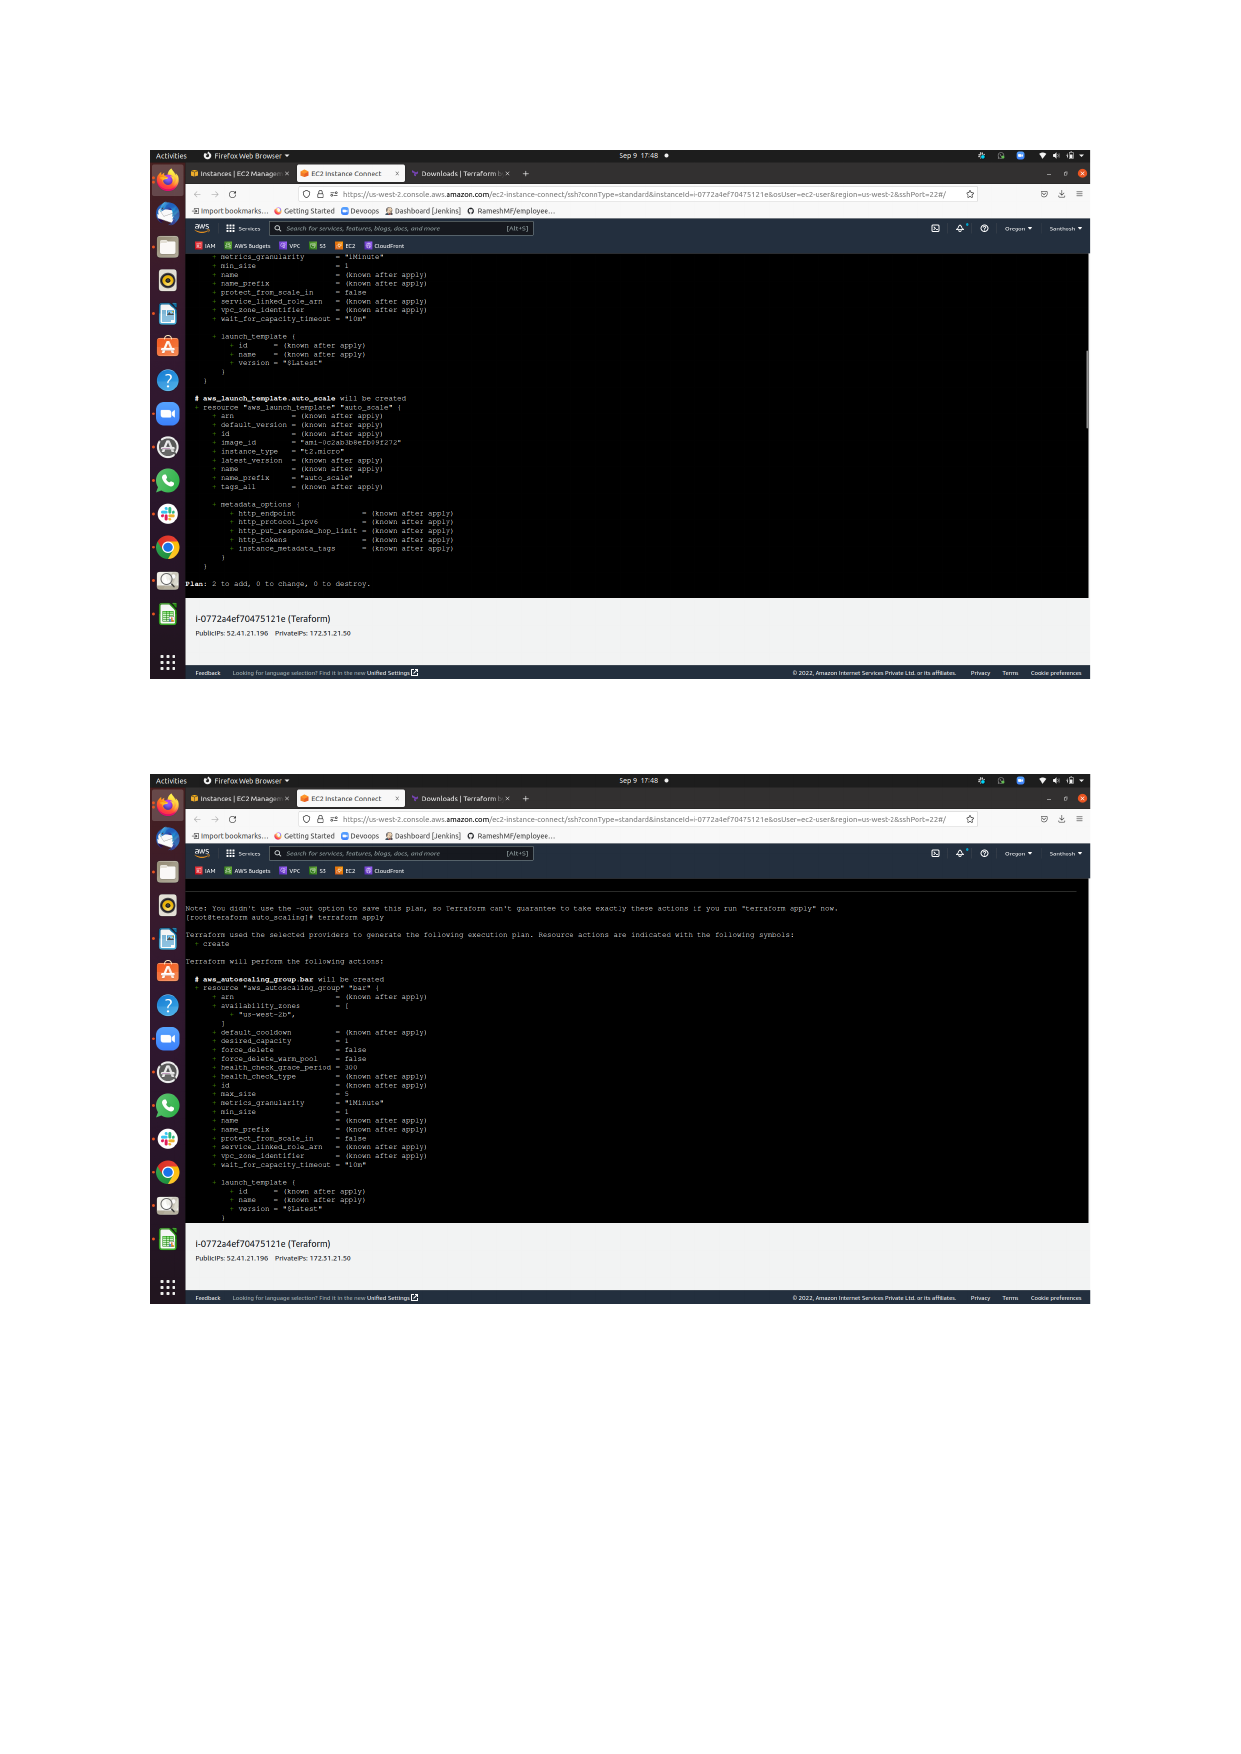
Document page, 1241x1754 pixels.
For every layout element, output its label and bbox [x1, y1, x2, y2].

picture [150, 150, 1091, 679]
picture [150, 774, 1091, 1304]
